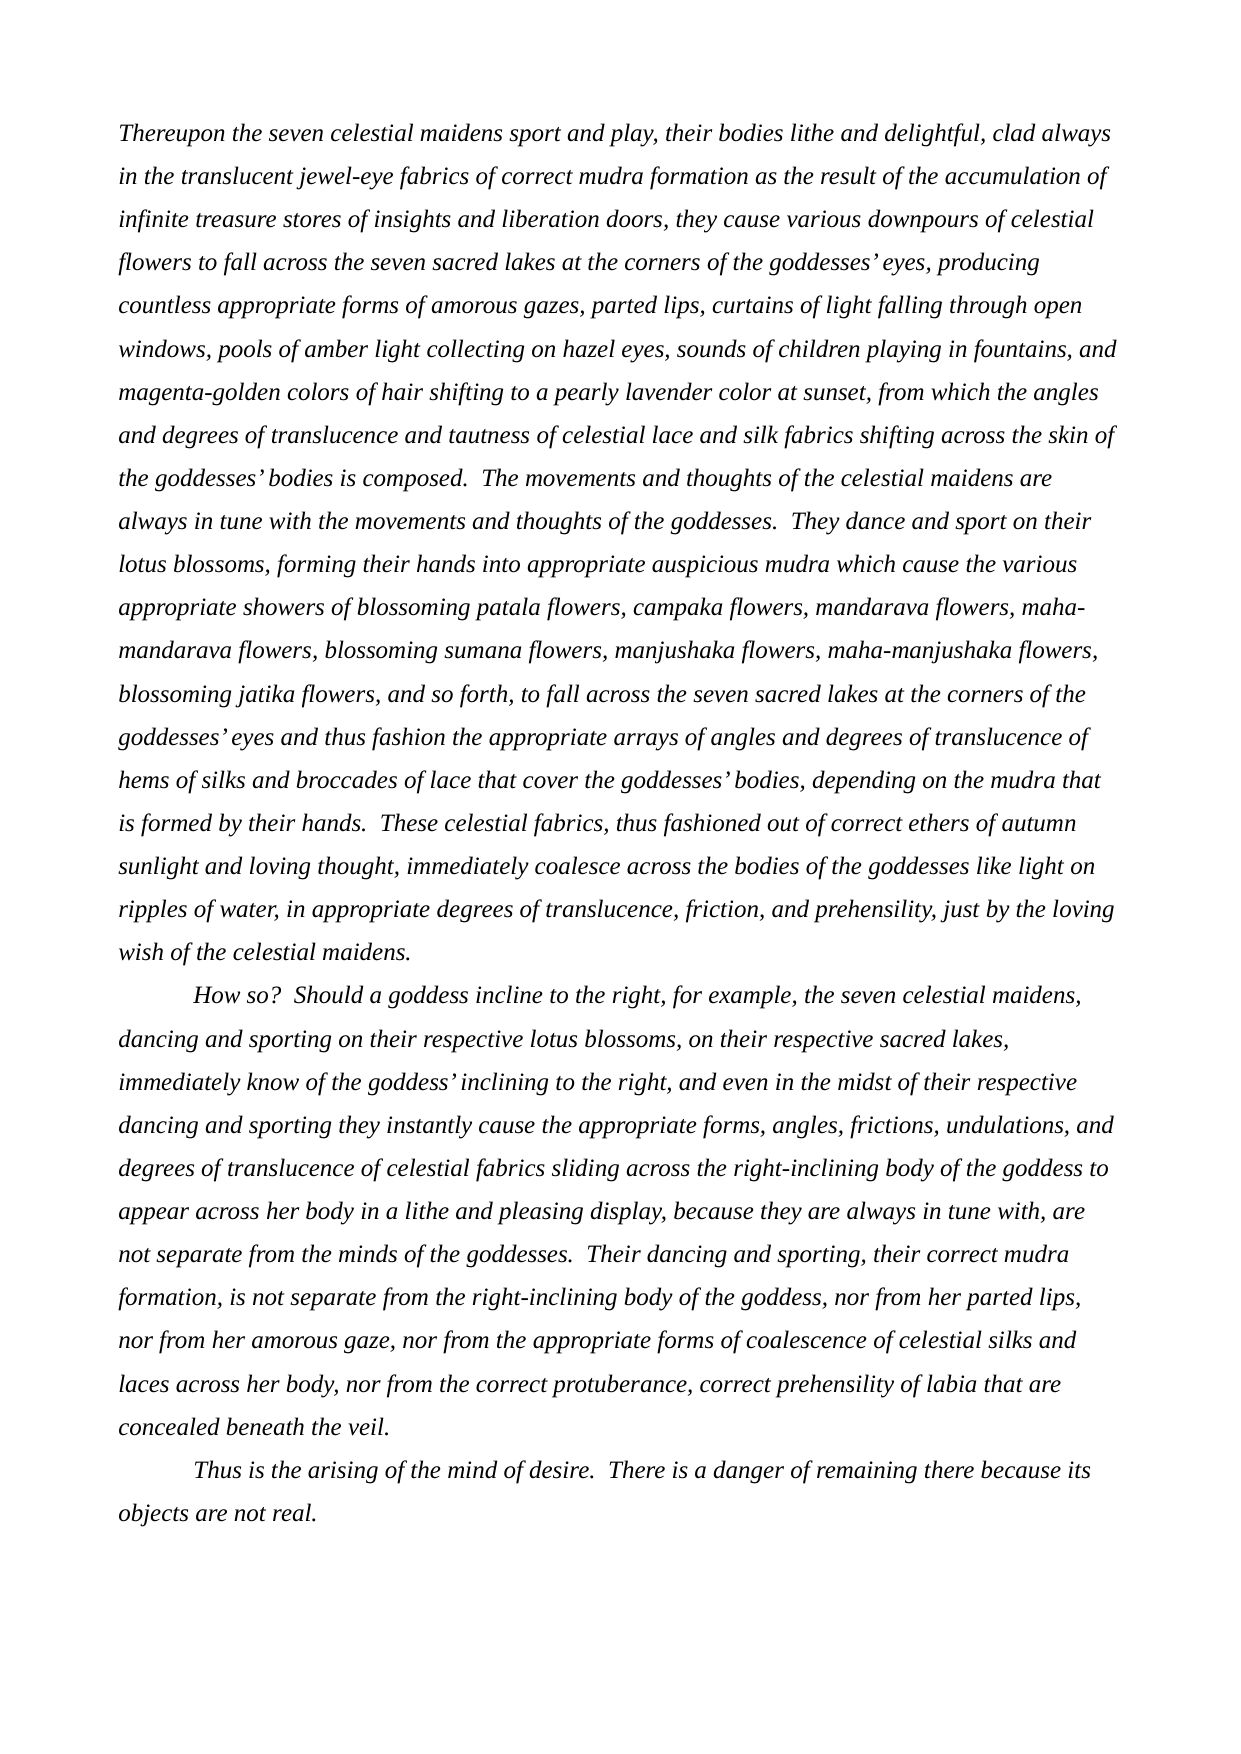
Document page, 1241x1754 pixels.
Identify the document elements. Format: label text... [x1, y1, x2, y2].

text Thereupon the seven celestial maidens sport and play, their bodies lithe and delightful, clad always in the translucent jewel-eye fabrics of correct mudra formation as the result of the accumulation of infinite treasure stores of insights and liberation doors, they cause various downpours of celestial flowers to fall across the seven sacred lakes at the corners of the goddesses’ eyes, producing countless appropriate forms of amorous gazes, parted lips, curtains of light falling through open windows, pools of amber light collecting on hazel eyes, sounds of children playing in fountains, and magenta-golden colors of hair shifting to a pearly lavender color at sunset, from which the angles and degrees of translucence and tautness of celestial lace and silk fabrics shifting across the skin of the goddesses’ bodies is composed. The movements and thoughts of the celestial maidens are always in tune with the movements and thoughts of the goddesses. They dance and sport on their lotus blossoms, forming their hands into appropriate auspicious mudra which cause the various appropriate showers of blossoming patala flowers, campaka flowers, mandarava flowers, maha-mandarava flowers, blossoming sumana flowers, manjushaka flowers, maha-manjushaka flowers, blossoming jatika flowers, and so forth, to fall across the seven sacred lakes at the corners of the goddesses’ eyes and thus fashion the appropriate arrays of angles and degrees of translucence of hems of silks and broccades of lace that cover the goddesses’ bodies, depending on the mudra that is formed by their hands. These celestial fabrics, thus fashioned out of correct ethers of autumn sunlight and loving thought, immediately coalesce across the bodies of the goddesses like light on ripples of water, in appropriate degrees of translucence, friction, and prehensility, just by the loving wish of the celestial maidens. [118, 118, 1122, 966]
text Thus is the arising of the mind of desire. There is a danger of remaining there because its objects are not real. [118, 1455, 1122, 1527]
text How so? Should a goddess incline to the right, for example, the seven celestial maidens, dancing and sporting on their respective lotus blossoms, on their respective sacred lakes, immediately know of the goddess’ inclining to the right, and even in the midst of their respective dancing and sporting they instantly cause the appropriate forms, angles, frictions, undulations, and degrees of translucence of celestial fabrics sliding across the right-inclining body of the goddess to appear across her body in a lithe and pleasing display, because they are always in tune with, are not separate from the minds of the goddesses. Their dancing and sporting, their correct mudra formation, is not separate from the right-inclining body of the goddess, nor from her parted lips, nor from her amorous gaze, nor from the appropriate forms of coalescence of celestial silks and laces across her body, nor from the correct protuberance, correct prehensility of labia that are concealed beneath the veil. [118, 981, 1122, 1441]
